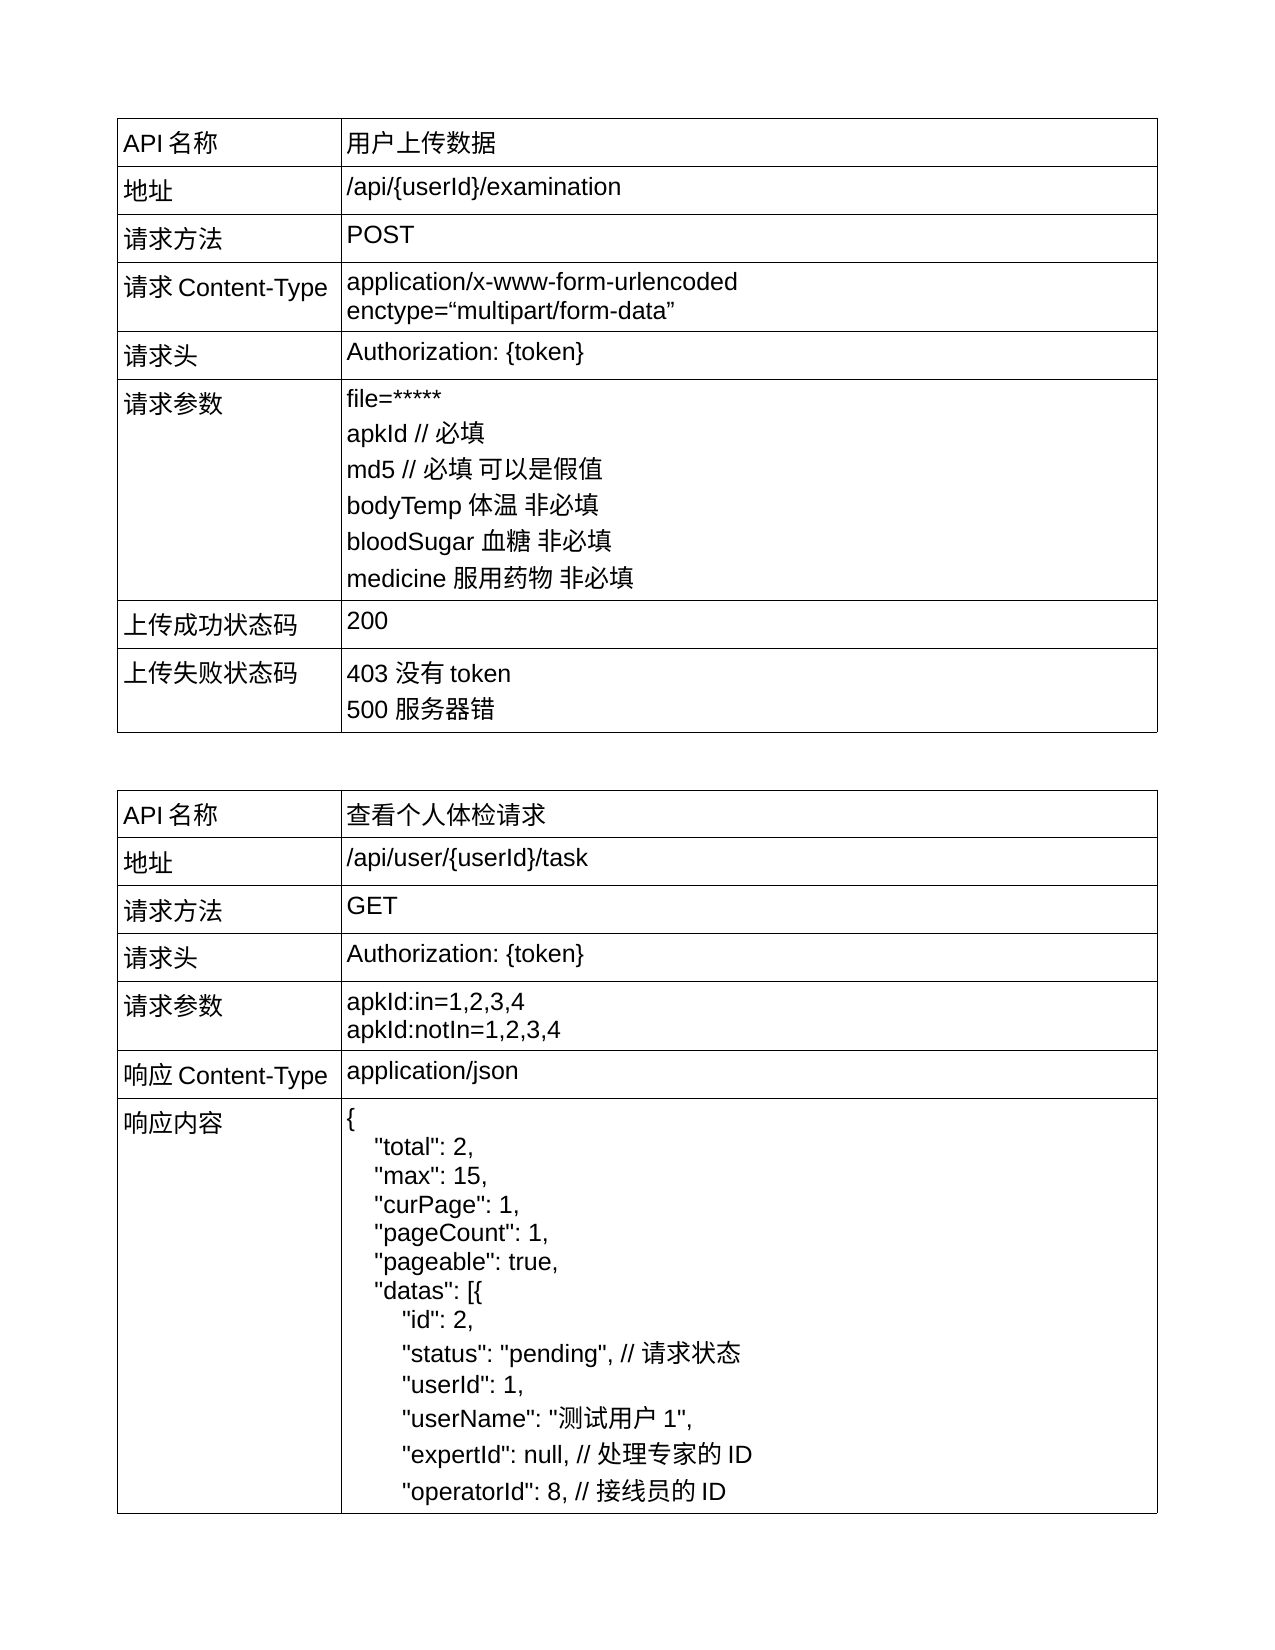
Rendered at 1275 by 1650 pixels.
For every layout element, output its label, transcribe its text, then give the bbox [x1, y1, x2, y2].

table_cell Authorization: {token} [342, 934, 1157, 981]
table_cell 响应内容 [118, 1099, 341, 1513]
table_cell 地址 [118, 838, 341, 885]
table_cell POST [342, 215, 1157, 262]
table_header 查看个人体检请求 [342, 791, 1157, 837]
table_cell 地址 [118, 167, 341, 214]
table_cell 请求头 [118, 332, 341, 378]
table_cell 请求参数 [118, 982, 341, 1050]
table_cell file=***** apkId // 必填 md5 // 必填 可以是假值 bodyTemp 体温 非必填 bloodSugar 血糖 非必填 medicine 服用药物 非必填 [342, 380, 1157, 600]
table_cell 请求方法 [118, 215, 341, 262]
table_cell { "total": 2, "max": 15, "curPage": 1, "pageCount": 1, "pageable": true, "datas": [{ "id": 2, "status": "pending", // 请求状态 "userId": 1, "userName": "测试用户1", "expertId": null, // 处理专家的ID "operatorId": 8, // 接线员的ID [342, 1099, 1157, 1513]
table_header API名称 [118, 119, 341, 166]
table_cell Authorization: {token} [342, 332, 1157, 378]
table_cell /api/{userId}/examination [342, 167, 1157, 214]
table_cell 请求Content-Type [118, 263, 341, 331]
table_header 用户上传数据 [342, 119, 1157, 166]
table_cell /api/user/{userId}/task [342, 838, 1157, 885]
table_cell apkId:in=1,2,3,4 apkId:notIn=1,2,3,4 [342, 982, 1157, 1050]
table_cell GET [342, 886, 1157, 933]
table_cell 403 没有token 500 服务器错 [342, 649, 1157, 732]
table_header API名称 [118, 791, 341, 837]
table_cell 请求参数 [118, 380, 341, 600]
table_cell 200 [342, 601, 1157, 648]
table_cell application/json [342, 1051, 1157, 1098]
table_cell 响应Content-Type [118, 1051, 341, 1098]
table_cell 上传失败状态码 [118, 649, 341, 732]
table_cell 请求头 [118, 934, 341, 981]
table_cell application/x-www-form-urlencoded enctype=“multipart/form-data” [342, 263, 1157, 331]
table_cell 上传成功状态码 [118, 601, 341, 648]
table_cell 请求方法 [118, 886, 341, 933]
